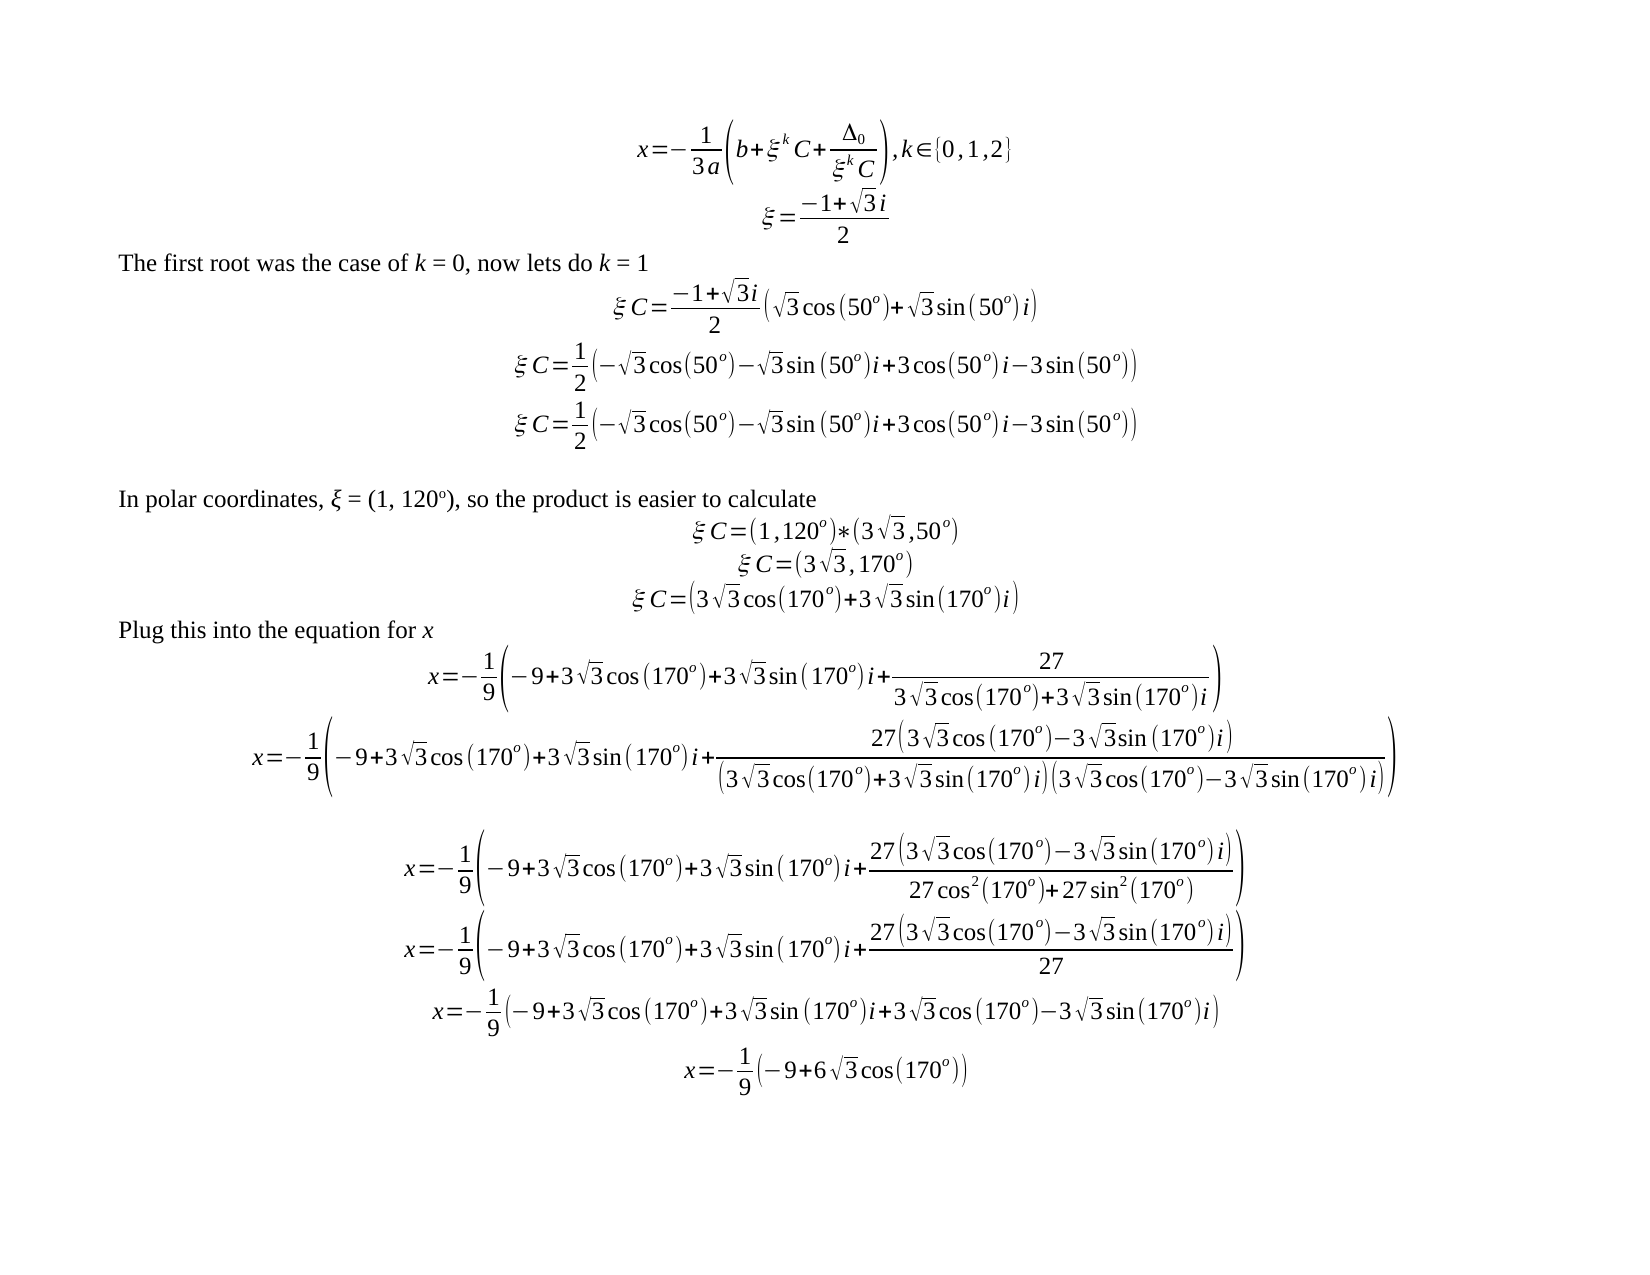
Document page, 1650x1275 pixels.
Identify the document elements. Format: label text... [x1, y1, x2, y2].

text The first root was the case of k = 0, now lets do k = 1 [118, 248, 1532, 277]
text Plug this into the equation for x [118, 616, 1532, 644]
text In polar coordinates, ξ = (1, 120o), so the product is easier to calculate [118, 484, 1532, 513]
